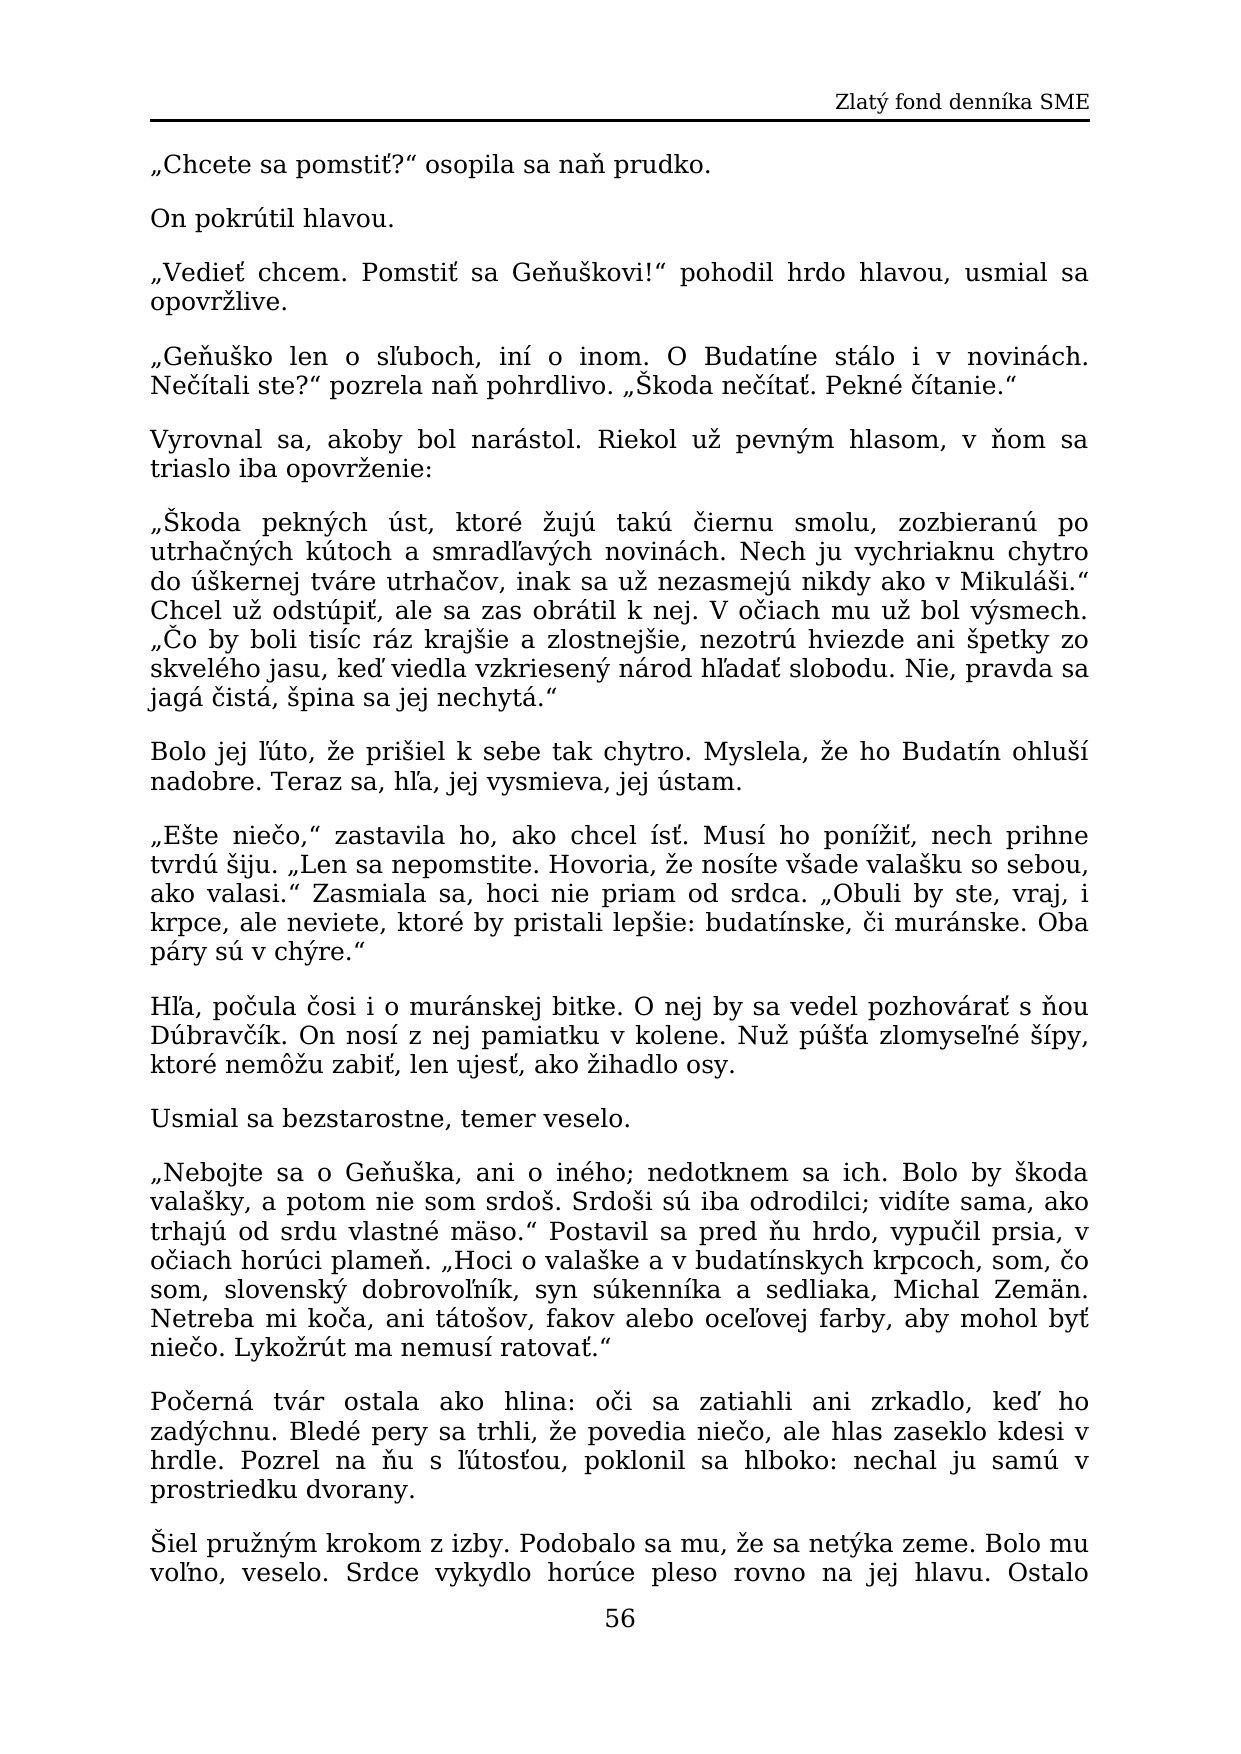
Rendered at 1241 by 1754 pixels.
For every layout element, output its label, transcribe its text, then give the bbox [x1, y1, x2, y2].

text Hľa, počula čosi i o muránskej bitke. O nej by sa vedel pozhovárať s ňou Dúbravčík. On nosí z nej pamiatku v kolene. Nuž púšťa zlomyseľné šípy, ktoré nemôžu zabiť, len ujesť, ako žihadlo osy. [150, 992, 1090, 1079]
text Vyrovnal sa, akoby bol narástol. Riekol už pevným hlasom, v ňom sa triaslo iba opovrženie: [150, 425, 1090, 483]
text „Nebojte sa o Geňuška, ani o iného; nedotknem sa ich. Bolo by škoda valašky, a potom nie som srdoš. Srdoši sú iba odrodilci; vidíte sama, ako trhajú od srdu vlastné mäso.“ Postavil sa pred ňu hrdo, vypučil prsia, v očiach horúci plameň. „Hoci o valaške a v budatínskych krpcoch, som, čo som, slovenský dobrovoľník, syn súkenníka a sedliaka, Michal Zemän. Netreba mi koča, ani tátošov, fakov alebo oceľovej farby, aby mohol byť niečo. Lykožrút ma nemusí ratovať.“ [150, 1158, 1090, 1362]
text „Chcete sa pomstiť?“ osopila sa naň prudko. [150, 150, 1090, 179]
text Šiel pružným krokom z izby. Podobalo sa mu, že sa netýka zeme. Bolo mu voľno, veselo. Srdce vykydlo horúce pleso rovno na jej hlavu. Ostalo [150, 1529, 1090, 1587]
text Bolo jej ľúto, že prišiel k sebe tak chytro. Myslela, že ho Budatín ohluší nadobre. Teraz sa, hľa, jej vysmieva, jej ústam. [150, 737, 1090, 796]
text „Vedieť chcem. Pomstiť sa Geňuškovi!“ pohodil hrdo hlavou, usmial sa opovržlive. [150, 258, 1090, 317]
text „Ešte niečo,“ zastavila ho, ako chcel ísť. Musí ho ponížiť, nech prihne tvrdú šiju. „Len sa nepomstite. Hovoria, že nosíte všade valašku so sebou, ako valasi.“ Zasmiala sa, hoci nie priam od srdca. „Obuli by ste, vraj, i krpce, ale neviete, ktoré by pristali lepšie: budatínske, či muránske. Oba páry sú v chýre.“ [150, 821, 1090, 967]
text „Škoda pekných úst, ktoré žujú takú čiernu smolu, zozbieranú po utrhačných kútoch a smradľavých novinách. Nech ju vychriaknu chytro do úškernej tváre utrhačov, inak sa už nezasmejú nikdy ako v Mikuláši.“ Chcel už odstúpiť, ale sa zas obrátil k nej. V očiach mu už bol výsmech. „Čo by boli tisíc ráz krajšie a zlostnejšie, nezotrú hviezde ani špetky zo skvelého jasu, keď viedla vzkriesený národ hľadať slobodu. Nie, pravda sa jagá čistá, špina sa jej nechytá.“ [150, 508, 1090, 712]
text Usmial sa bezstarostne, temer veselo. [150, 1104, 1090, 1133]
text On pokrútil hlavou. [150, 204, 1090, 233]
text „Geňuško len o sľuboch, iní o inom. O Budatíne stálo i v novinách. Nečítali ste?“ pozrela naň pohrdlivo. „Škoda nečítať. Pekné čítanie.“ [150, 342, 1090, 400]
text Počerná tvár ostala ako hlina: oči sa zatiahli ani zrkadlo, keď ho zadýchnu. Bledé pery sa trhli, že povedia niečo, ale hlas zaseklo kdesi v hrdle. Pozrel na ňu s ľútosťou, poklonil sa hlboko: nechal ju samú v prostriedku dvorany. [150, 1387, 1090, 1504]
